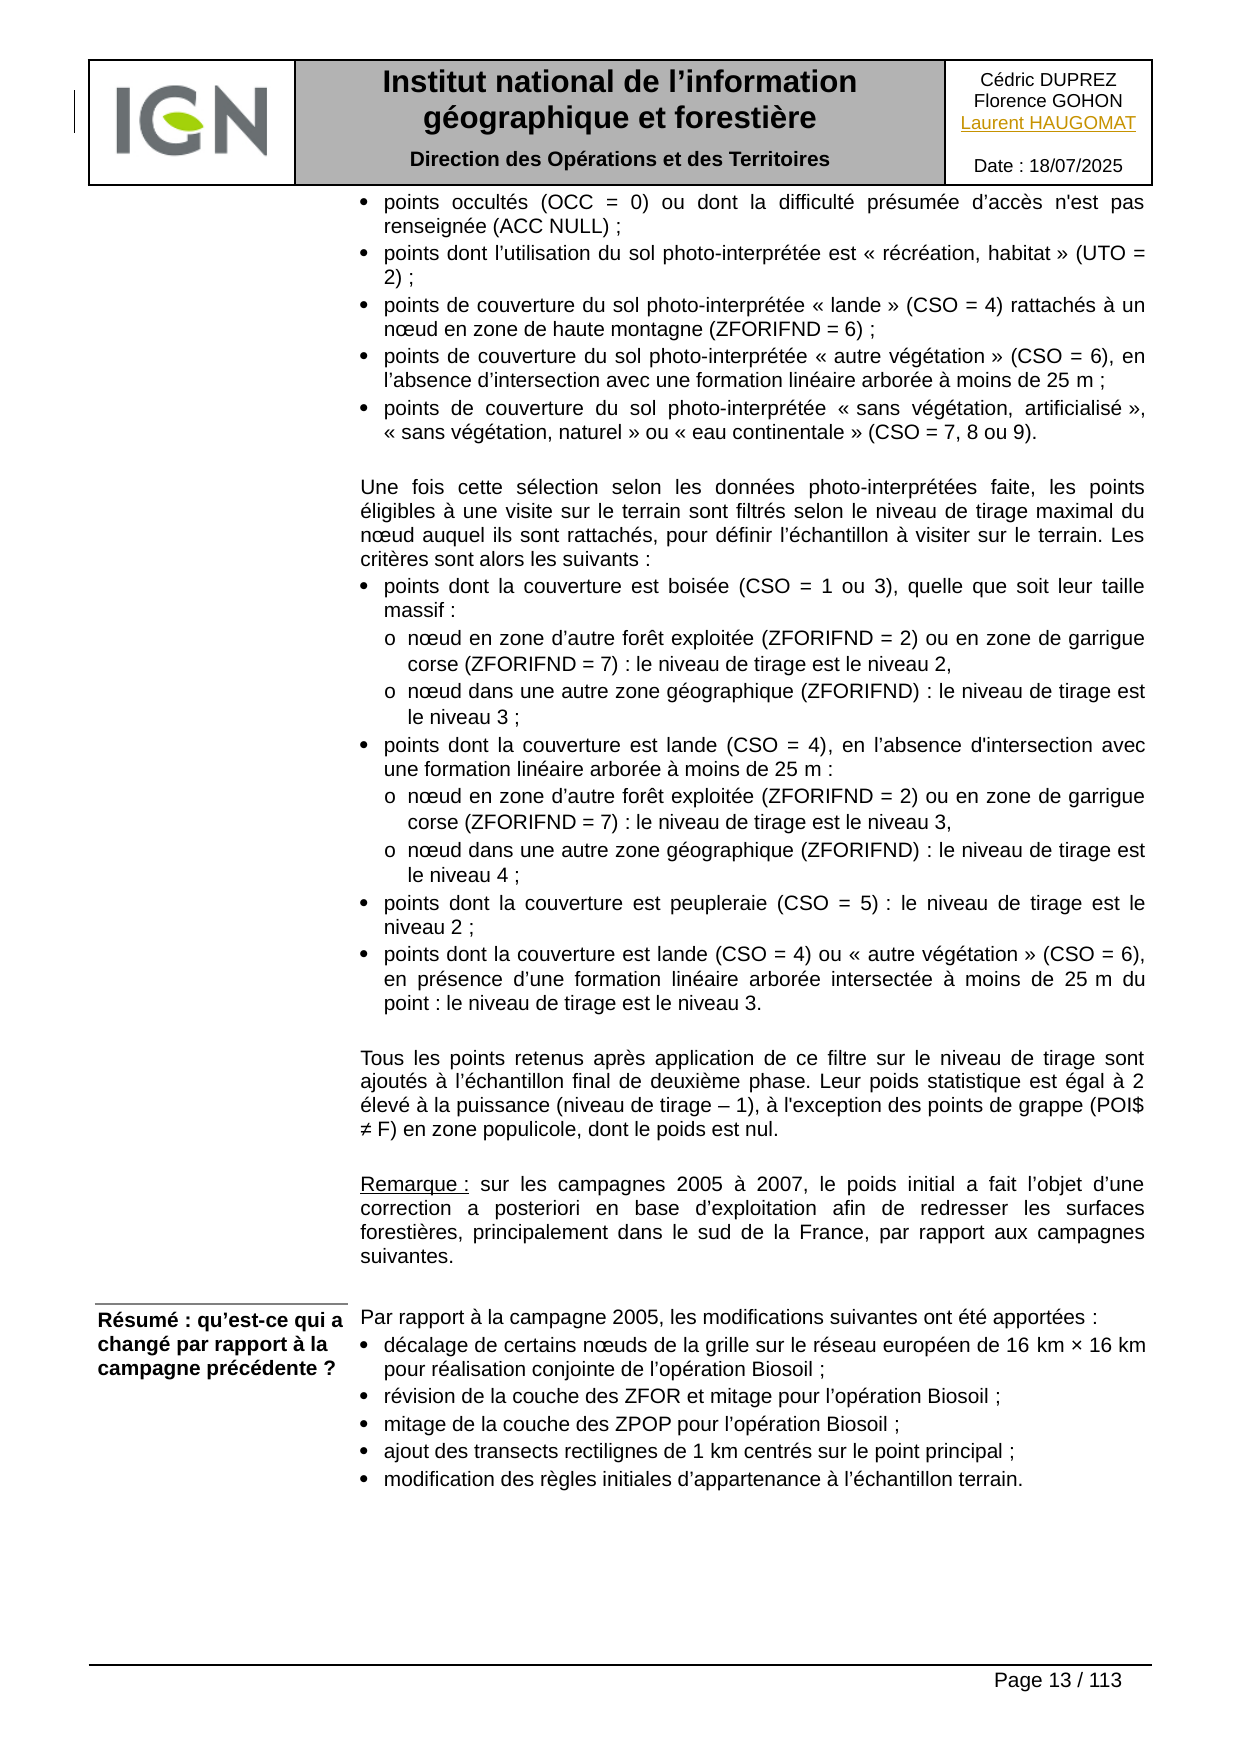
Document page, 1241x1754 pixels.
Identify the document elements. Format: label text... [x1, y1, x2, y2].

table_cell Par rapport à la campagne 2005, les modifications suivantes ont été apportées : décalage de certains nœuds de la grille sur le réseau européen de 16 km × 16 km pour réalisation conjointe de l’opération Biosoil ; révision de la couche des ZFOR et mitage pour l’opération Biosoil ; mitage de la couche des ZPOP pour l’opération Biosoil ; ajout des transects rectilignes de 1 km centrés sur le point principal ; modification des règles initiales d’appartenance à l’échantillon terrain. [354, 1301, 1152, 1497]
table_cell Résumé : qu’est-ce qui a changé par rapport à la campagne précédente ? [89, 1301, 354, 1497]
table_cell [89, 186, 354, 1301]
table_cell Le tirage des points à visiter sur le terrain dépend de trois facteurs : Les données collectées sur les points par photo-interprétation ; Le niveau maximal de tirage du nœud auquel est rattaché le point ; La zone dans laquelle tombe le nœud auquel est rattaché le point. Tous les points qui répondent à au moins un des critères suivants à l’issue de la photo-interprétation sont conservés avec leur poids statistique de première phase dans l’échantillon final de deuxième phase. L’information finale sur ces points (couverture, utilisation, etc.) est celle issue de la photo-interprétation : points occultés (OCC = 0) ou dont la difficulté présumée d’accès n'est pas renseignée (ACC NULL) ; points dont l’utilisation du sol photo-interprétée est « récréation, habitat » (UTO = 2) ; points de couverture du sol photo-interprétée « lande » (CSO = 4) rattachés à un nœud en zone de haute montagne (ZFORIFND = 6) ; points de couverture du sol photo-interprétée « autre végétation » (CSO = 6), en l’absence d’intersection avec une formation linéaire arborée à moins de 25 m ; points de couverture du sol photo-interprétée « sans végétation, artificialisé », « sans végétation, naturel » ou « eau continentale » (CSO = 7, 8 ou 9). Une fois cette sélection selon les données photo-interprétées faite, les points éligibles à une visite sur le terrain sont filtrés selon le niveau de tirage maximal du nœud auquel ils sont rattachés, pour définir l’échantillon à visiter sur le terrain. Les critères sont alors les suivants : points dont la couverture est boisée (CSO = 1 ou 3), quelle que soit leur taille massif : nœud en zone d’autre forêt exploitée (ZFORIFND = 2) ou en zone de garrigue corse (ZFORIFND = 7) : le niveau de tirage est le niveau 2, nœud dans une autre zone géographique (ZFORIFND) : le niveau de tirage est le niveau 3 ; points dont la couverture est lande (CSO = 4), en l’absence d'intersection avec une formation linéaire arborée à moins de 25 m : nœud en zone d’autre forêt exploitée (ZFORIFND = 2) ou en zone de garrigue corse (ZFORIFND = 7) : le niveau de tirage est le niveau 3, nœud dans une autre zone géographique (ZFORIFND) : le niveau de tirage est le niveau 4 ; points dont la couverture est peupleraie (CSO = 5) : le niveau de tirage est le niveau 2 ; points dont la couverture est lande (CSO = 4) ou « autre végétation » (CSO = 6), en présence d’une formation linéaire arborée intersectée à moins de 25 m du point : le niveau de tirage est le niveau 3. Tous les points retenus après application de ce filtre sur le niveau de tirage sont ajoutés à l’échantillon final de deuxième phase. Leur poids statistique est égal à 2 élevé à la puissance (niveau de tirage – 1), à l'exception des points de grappe (POI$ ≠ F) en zone populicole, dont le poids est nul. Remarque : sur les campagnes 2005 à 2007, le poids initial a fait l’objet d’une correction a posteriori en base d’exploitation afin de redresser les surfaces forestières, principalement dans le sud de la France, par rapport aux campagnes suivantes. [354, 186, 1152, 1301]
picture [91, 62, 293, 180]
